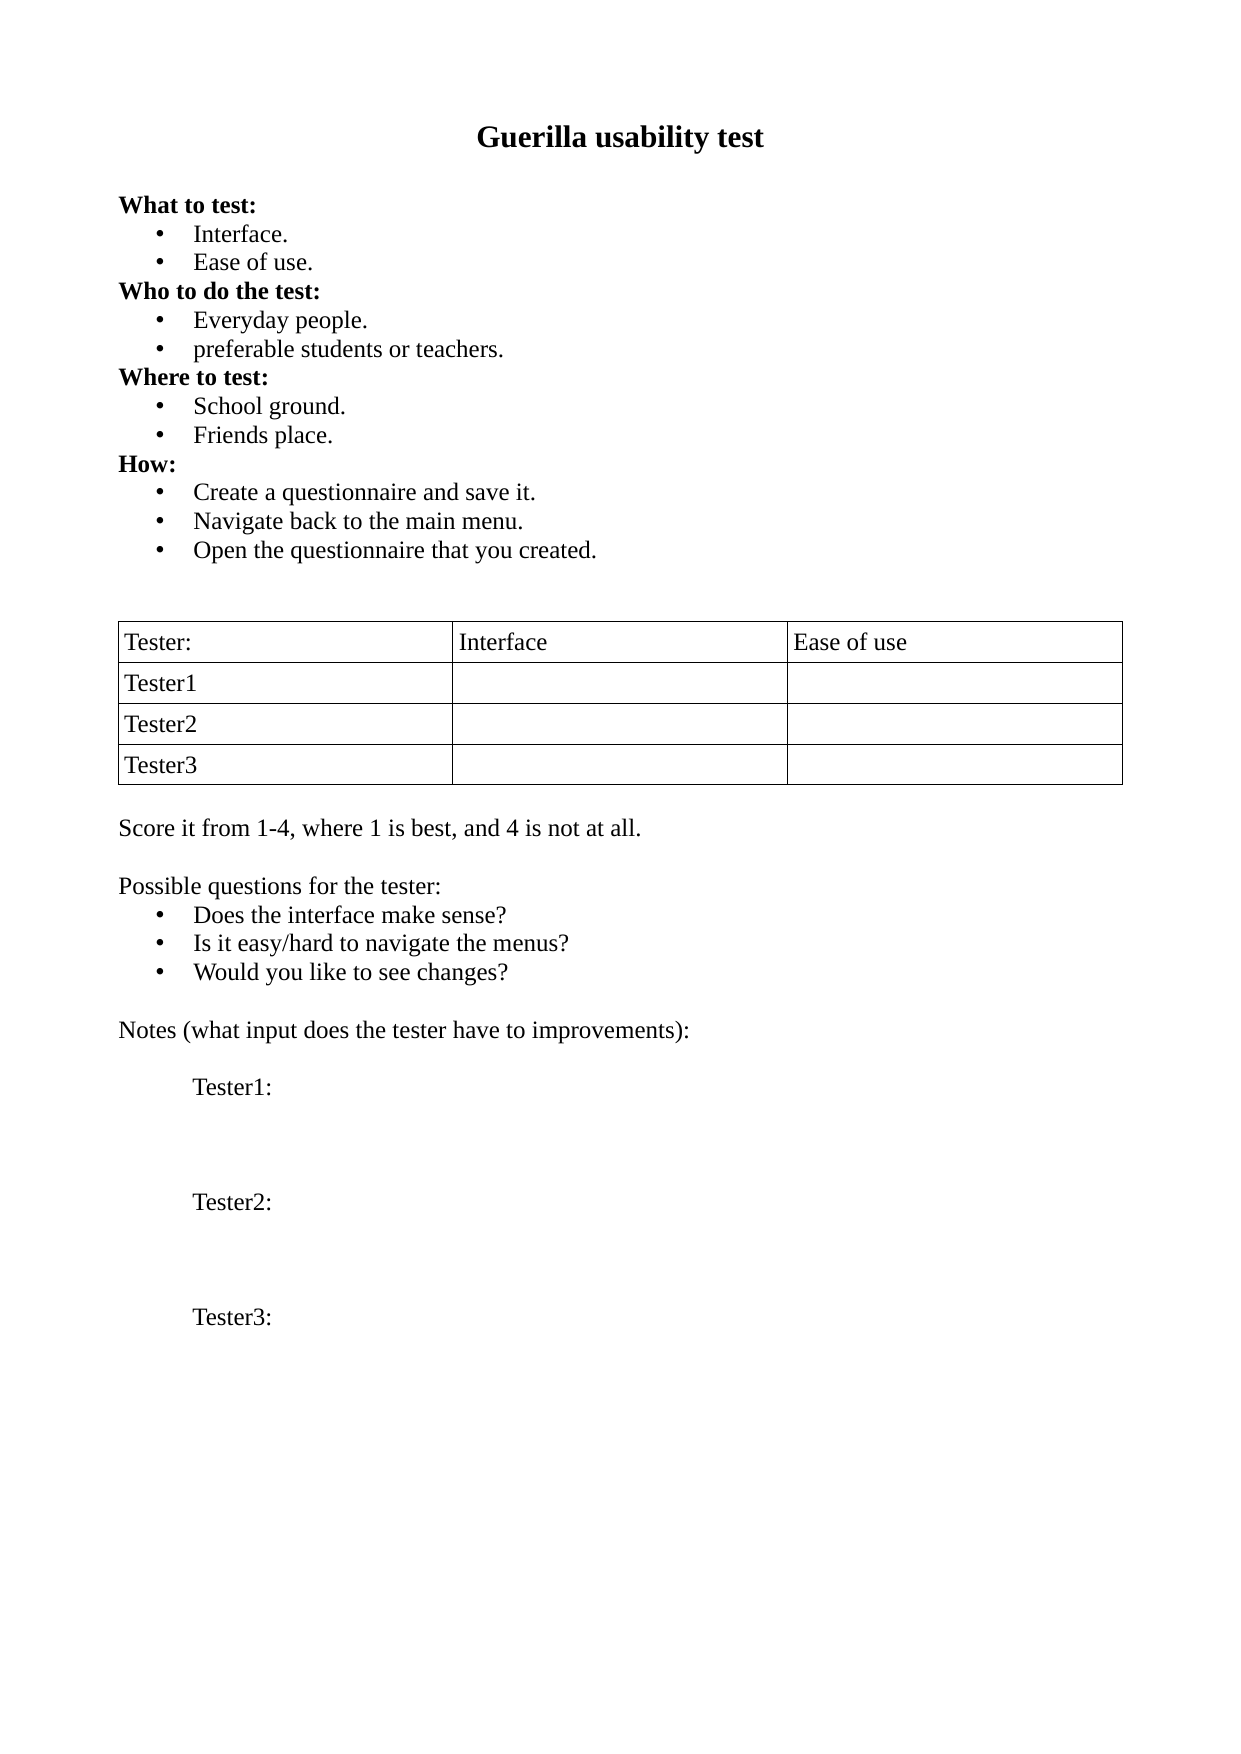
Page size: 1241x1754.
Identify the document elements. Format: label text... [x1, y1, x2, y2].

text How: [118, 449, 1122, 477]
list Open the questionnaire that you created. [156, 535, 1122, 564]
table_header Ease of use [788, 622, 1122, 662]
text Tester3: [118, 1302, 1122, 1331]
list Does the interface make sense? [156, 900, 1122, 928]
table_cell Tester1 [119, 663, 452, 703]
list Would you like to see changes? [156, 957, 1122, 986]
list Friends place. [156, 420, 1122, 449]
table_header Interface [453, 622, 787, 662]
list School ground. [156, 391, 1122, 420]
text Who to do the test: [118, 276, 1122, 305]
text Notes (what input does the tester have to improvements): [118, 1015, 1122, 1043]
text Score it from 1-4, where 1 is best, and 4 is not at all. [118, 813, 1122, 842]
text Guerilla usability test [118, 118, 1122, 154]
text Where to test: [118, 362, 1122, 391]
table_cell [453, 745, 787, 784]
text Tester1: [118, 1072, 1122, 1101]
list Is it easy/hard to navigate the menus? [156, 928, 1122, 957]
text Tester2: [118, 1187, 1122, 1216]
list Ease of use. [156, 247, 1122, 276]
list Create a questionnaire and save it. [156, 477, 1122, 506]
list preferable students or teachers. [156, 334, 1122, 362]
table_cell [453, 704, 787, 743]
list Interface. [156, 219, 1122, 247]
list Navigate back to the main menu. [156, 506, 1122, 535]
table_cell [788, 663, 1122, 703]
table_cell [788, 745, 1122, 784]
text What to test: [118, 190, 1122, 219]
table_cell [453, 663, 787, 703]
list Everyday people. [156, 305, 1122, 334]
table_cell [788, 704, 1122, 743]
table_cell Tester2 [119, 704, 452, 743]
table_cell Tester3 [119, 745, 452, 784]
text Possible questions for the tester: [118, 871, 1122, 900]
table_header Tester: [119, 622, 452, 662]
